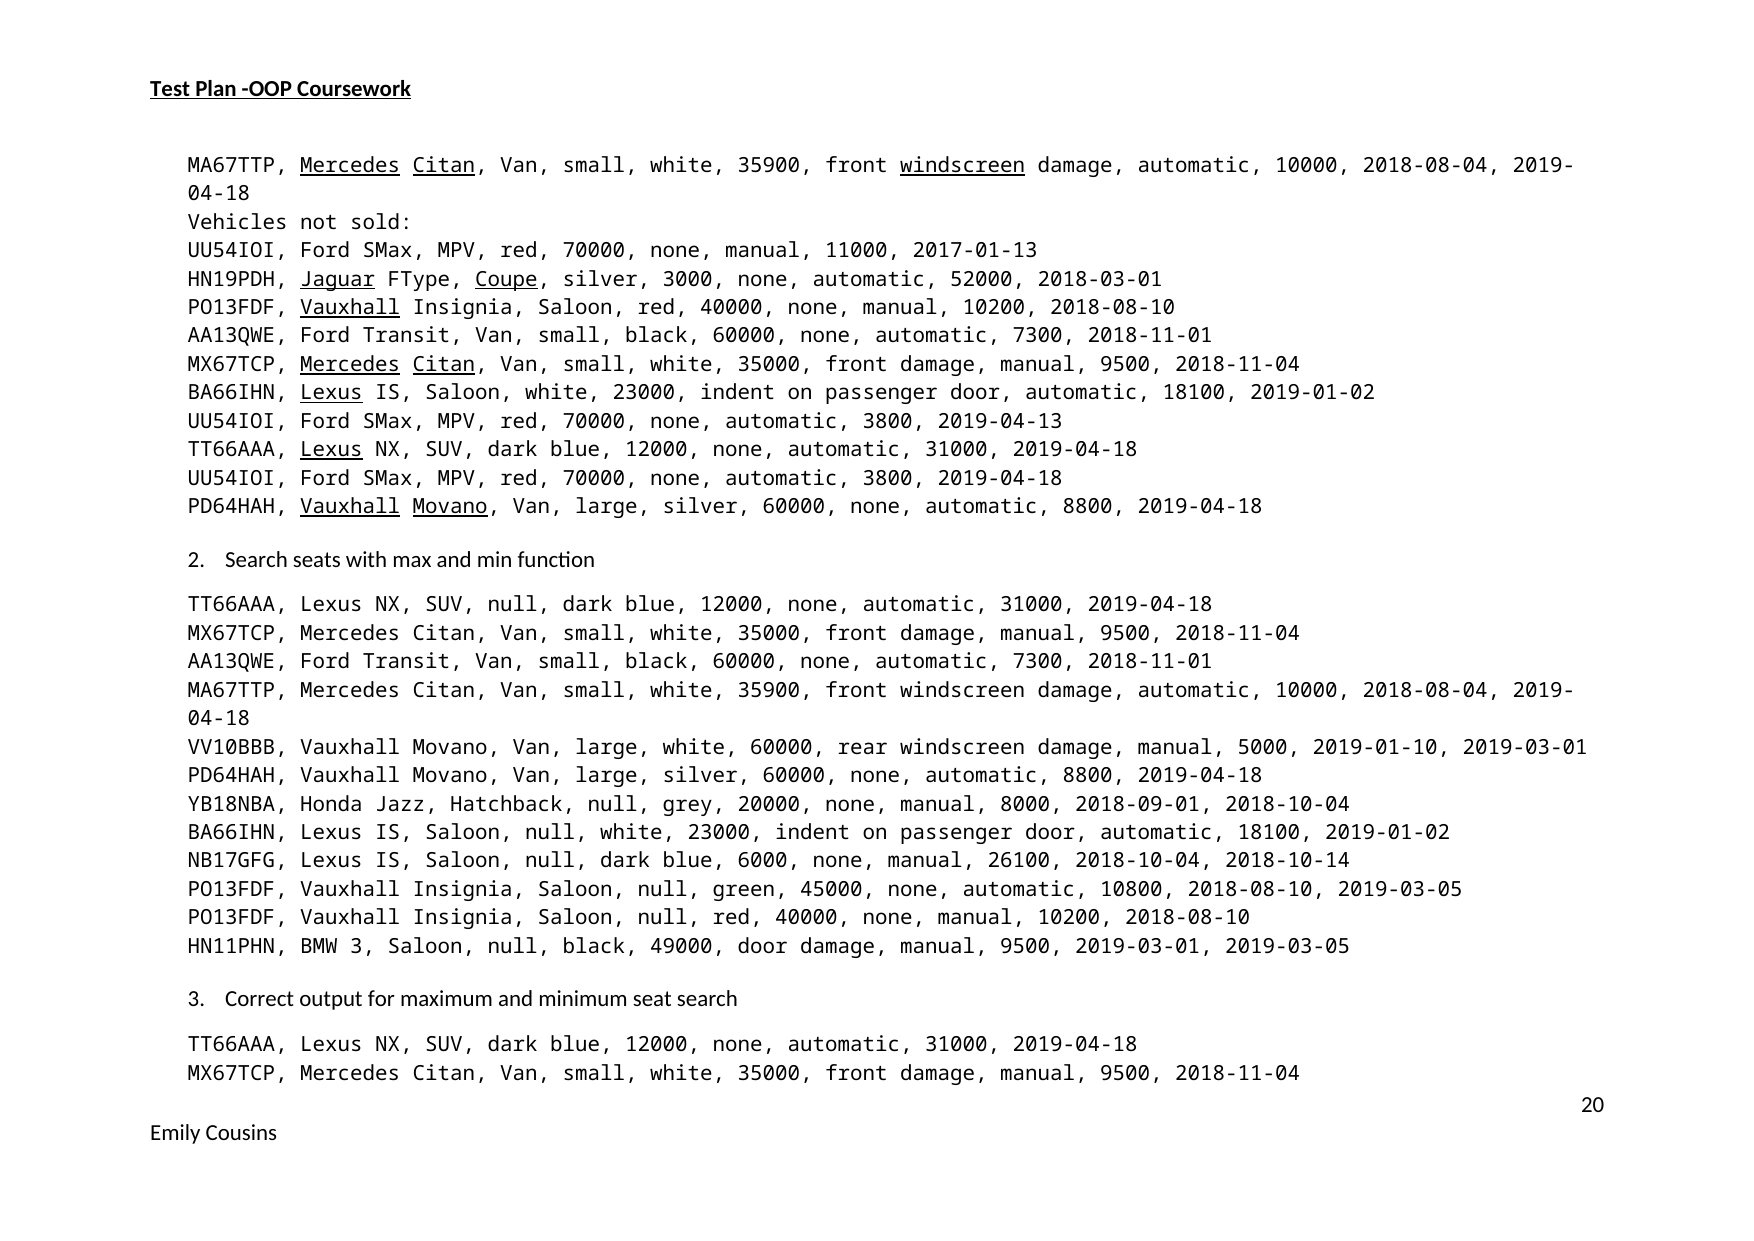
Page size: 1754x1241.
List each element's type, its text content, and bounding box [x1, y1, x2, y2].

text VV10BBB, Vauxhall Movano, Van, large, white, 60000, rear windscreen damage, manual, 5000, 2019-01-10, 2019-03-01 [187, 732, 1604, 760]
text AA13QWE, Ford Transit, Van, small, black, 60000, none, automatic, 7300, 2018-11-01 [187, 321, 1604, 349]
text PD64HAH, Vauxhall Movano, Van, large, silver, 60000, none, automatic, 8800, 2019-04-18 [187, 491, 1604, 520]
text MA67TTP, Mercedes Citan, Van, small, white, 35900, front windscreen damage, automatic, 10000, 2018-08-04, 2019-04-18 [187, 675, 1604, 732]
text HN11PHN, BMW 3, Saloon, null, black, 49000, door damage, manual, 9500, 2019-03-01, 2019-03-05 [187, 931, 1604, 959]
text MX67TCP, Mercedes Citan, Van, small, white, 35000, front damage, manual, 9500, 2018-11-04 [187, 618, 1604, 646]
text PO13FDF, Vauxhall Insignia, Saloon, null, green, 45000, none, automatic, 10800, 2018-08-10, 2019-03-05 [187, 874, 1604, 902]
text AA13QWE, Ford Transit, Van, small, black, 60000, none, automatic, 7300, 2018-11-01 [187, 646, 1604, 675]
text TT66AAA, Lexus NX, SUV, dark blue, 12000, none, automatic, 31000, 2019-04-18 [187, 1029, 1604, 1058]
text NB17GFG, Lexus IS, Saloon, null, dark blue, 6000, none, manual, 26100, 2018-10-04, 2018-10-14 [187, 846, 1604, 874]
text UU54IOI, Ford SMax, MPV, red, 70000, none, automatic, 3800, 2019-04-13 [187, 406, 1604, 434]
text PD64HAH, Vauxhall Movano, Van, large, silver, 60000, none, automatic, 8800, 2019-04-18 [187, 760, 1604, 789]
text PO13FDF, Vauxhall Insignia, Saloon, null, red, 40000, none, manual, 10200, 2018-08-10 [187, 902, 1604, 931]
text YB18NBA, Honda Jazz, Hatchback, null, grey, 20000, none, manual, 8000, 2018-09-01, 2018-10-04 [187, 789, 1604, 817]
text BA66IHN, Lexus IS, Saloon, white, 23000, indent on passenger door, automatic, 18100, 2019-01-02 [187, 377, 1604, 406]
text UU54IOI, Ford SMax, MPV, red, 70000, none, manual, 11000, 2017-01-13 [187, 235, 1604, 264]
text MX67TCP, Mercedes Citan, Van, small, white, 35000, front damage, manual, 9500, 2018-11-04 [187, 1058, 1604, 1086]
text MA67TTP, Mercedes Citan, Van, small, white, 35900, front windscreen damage, automatic, 10000, 2018-08-04, 2019-04-18 [187, 150, 1604, 207]
text MX67TCP, Mercedes Citan, Van, small, white, 35000, front damage, manual, 9500, 2018-11-04 [187, 349, 1604, 377]
text UU54IOI, Ford SMax, MPV, red, 70000, none, automatic, 3800, 2019-04-18 [187, 463, 1604, 491]
text Vehicles not sold: [187, 207, 1604, 235]
list Correct output for maximum and minimum seat search [187, 984, 1604, 1012]
text TT66AAA, Lexus NX, SUV, dark blue, 12000, none, automatic, 31000, 2019-04-18 [187, 434, 1604, 463]
list Search seats with max and min function [187, 545, 1604, 573]
text TT66AAA, Lexus NX, SUV, null, dark blue, 12000, none, automatic, 31000, 2019-04-18 [187, 589, 1604, 618]
text PO13FDF, Vauxhall Insignia, Saloon, red, 40000, none, manual, 10200, 2018-08-10 [187, 292, 1604, 321]
text BA66IHN, Lexus IS, Saloon, null, white, 23000, indent on passenger door, automatic, 18100, 2019-01-02 [187, 817, 1604, 846]
text HN19PDH, Jaguar FType, Coupe, silver, 3000, none, automatic, 52000, 2018-03-01 [187, 264, 1604, 292]
